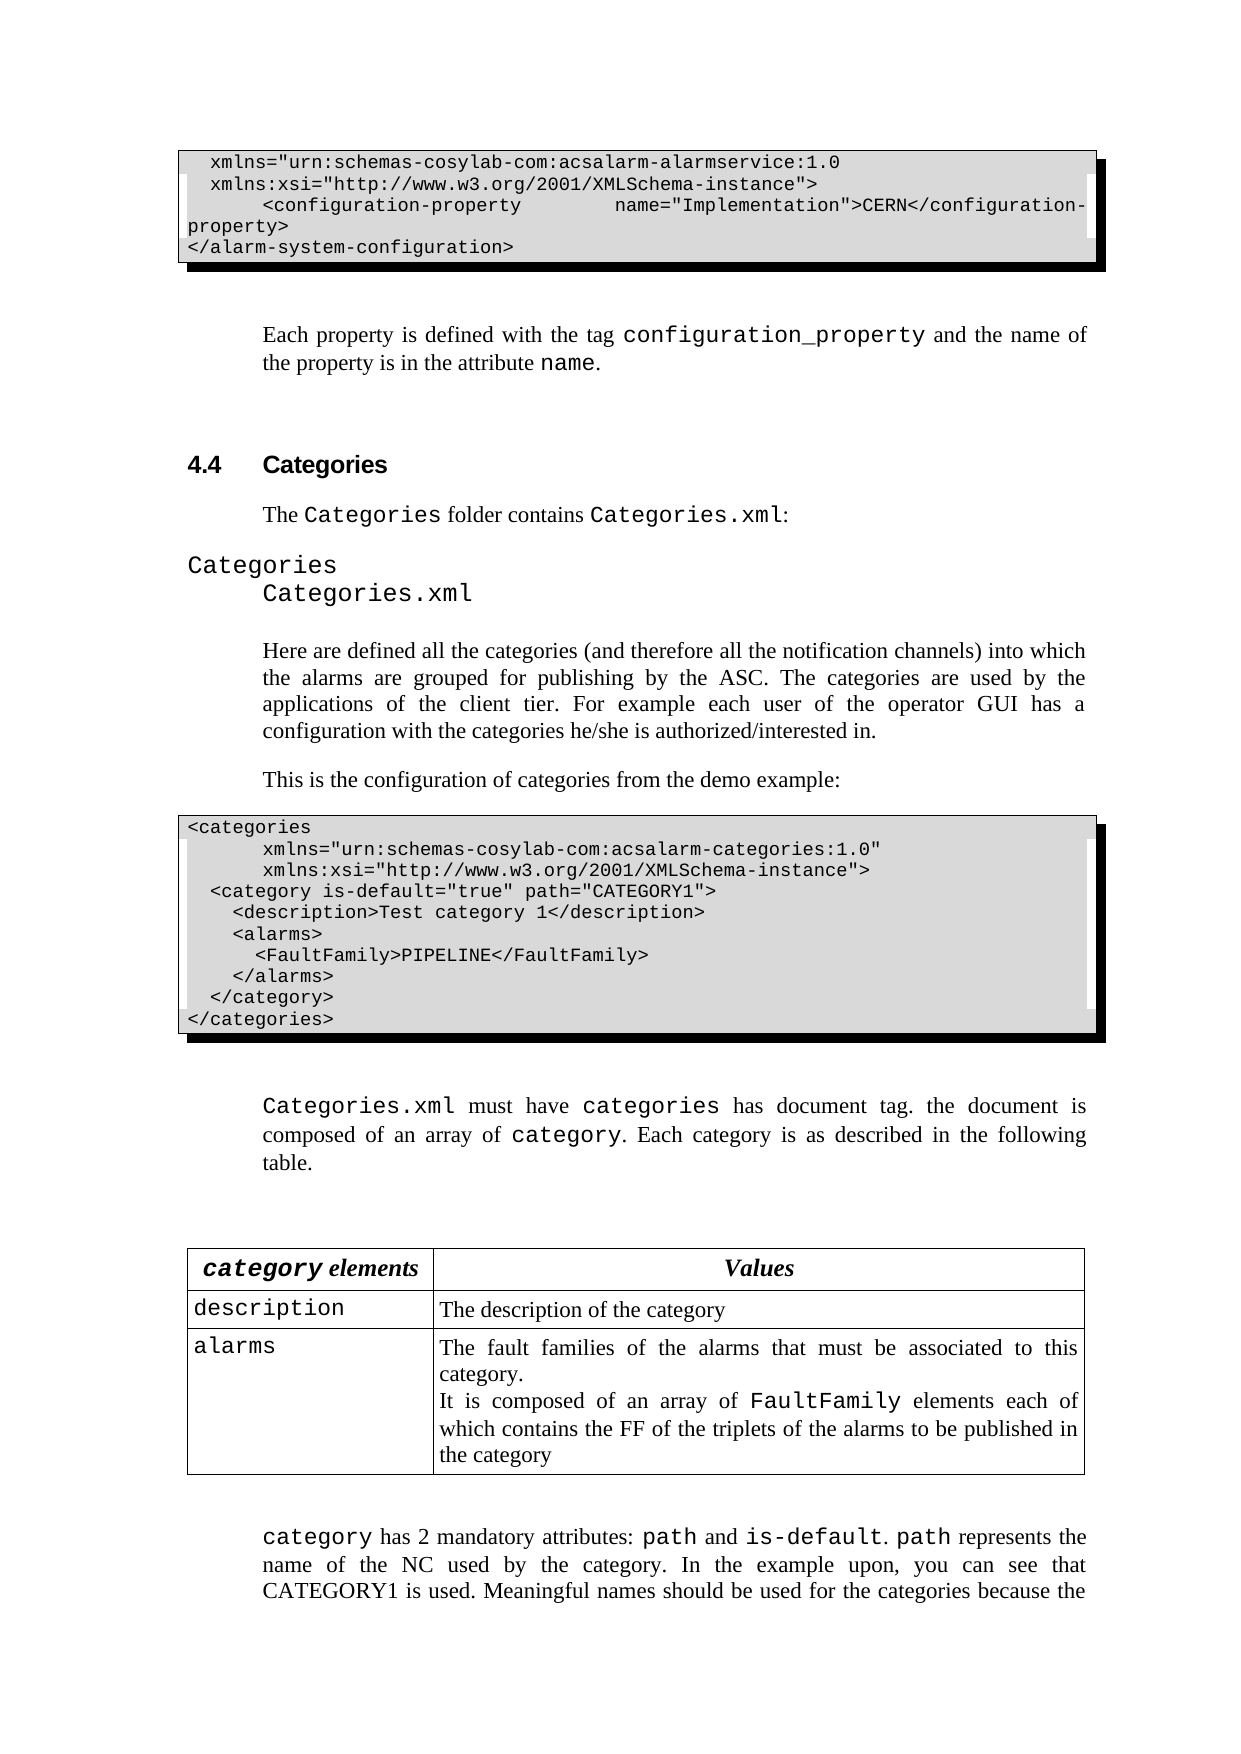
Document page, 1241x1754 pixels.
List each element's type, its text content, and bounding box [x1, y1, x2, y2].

text The Categories folder contains Categories.xml: [262, 501, 1087, 530]
text Categories [187, 553, 1087, 581]
text <FaultFamily>PIPELINE</FaultFamily> [187, 946, 1087, 967]
text <categories [179, 816, 1096, 839]
text </alarms> [187, 967, 1087, 988]
text xmlns:xsi="http://www.w3.org/2001/XMLSchema-instance"> [187, 174, 1087, 196]
text <configuration-property name="Implementation">CERN</configuration-property> [187, 196, 1087, 235]
text category has 2 mandatory attributes: path and is-default. path represents the name of the NC used by the category. In the example upon, you can see that CATEGORY1 is used. Meaningful names should be used for the categories because the [262, 1523, 1087, 1604]
text Each property is defined with the tag configuration_property and the name of the property is in the attribute name. [262, 321, 1087, 378]
text <description>Test category 1</description> [187, 903, 1087, 924]
text </categories> [179, 1006, 1096, 1033]
text This is the configuration of categories from the demo example: [262, 766, 1087, 792]
text <category is-default="true" path="CATEGORY1"> [187, 882, 1087, 903]
table_cell alarms [188, 1329, 433, 1473]
table_header Values [434, 1249, 1084, 1290]
subtitle Categories [187, 450, 1087, 478]
table_header category elements [188, 1249, 433, 1290]
text Categories.xml must have categories has document tag. the document is composed of an array of category. Each category is as described in the following table. [262, 1093, 1087, 1175]
text <alarms> [187, 924, 1087, 946]
text xmlns="urn:schemas-cosylab-com:acsalarm-alarmservice:1.0 [179, 151, 1096, 174]
text xmlns:xsi="http://www.w3.org/2001/XMLSchema-instance"> [187, 861, 1087, 882]
table_cell description [188, 1291, 433, 1328]
table_cell The fault families of the alarms that must be associated to this category. It is composed of an array of FaultFamily elements each of which contains the FF of the triplets of the alarms to be published in the category [434, 1329, 1084, 1473]
text Categories.xml [187, 581, 1087, 609]
table_cell The description of the category [434, 1291, 1084, 1328]
text xmlns="urn:schemas-cosylab-com:acsalarm-categories:1.0" [187, 839, 1087, 861]
text Here are defined all the categories (and therefore all the notification channels) into which the alarms are grouped for publishing by the ASC. The categories are used by the applications of the client tier. For example each user of the operator GUI has a configuration with the categories he/she is authorized/interested in. [262, 638, 1087, 743]
text </alarm-system-configuration> [179, 235, 1096, 262]
text </category> [187, 988, 1087, 1006]
